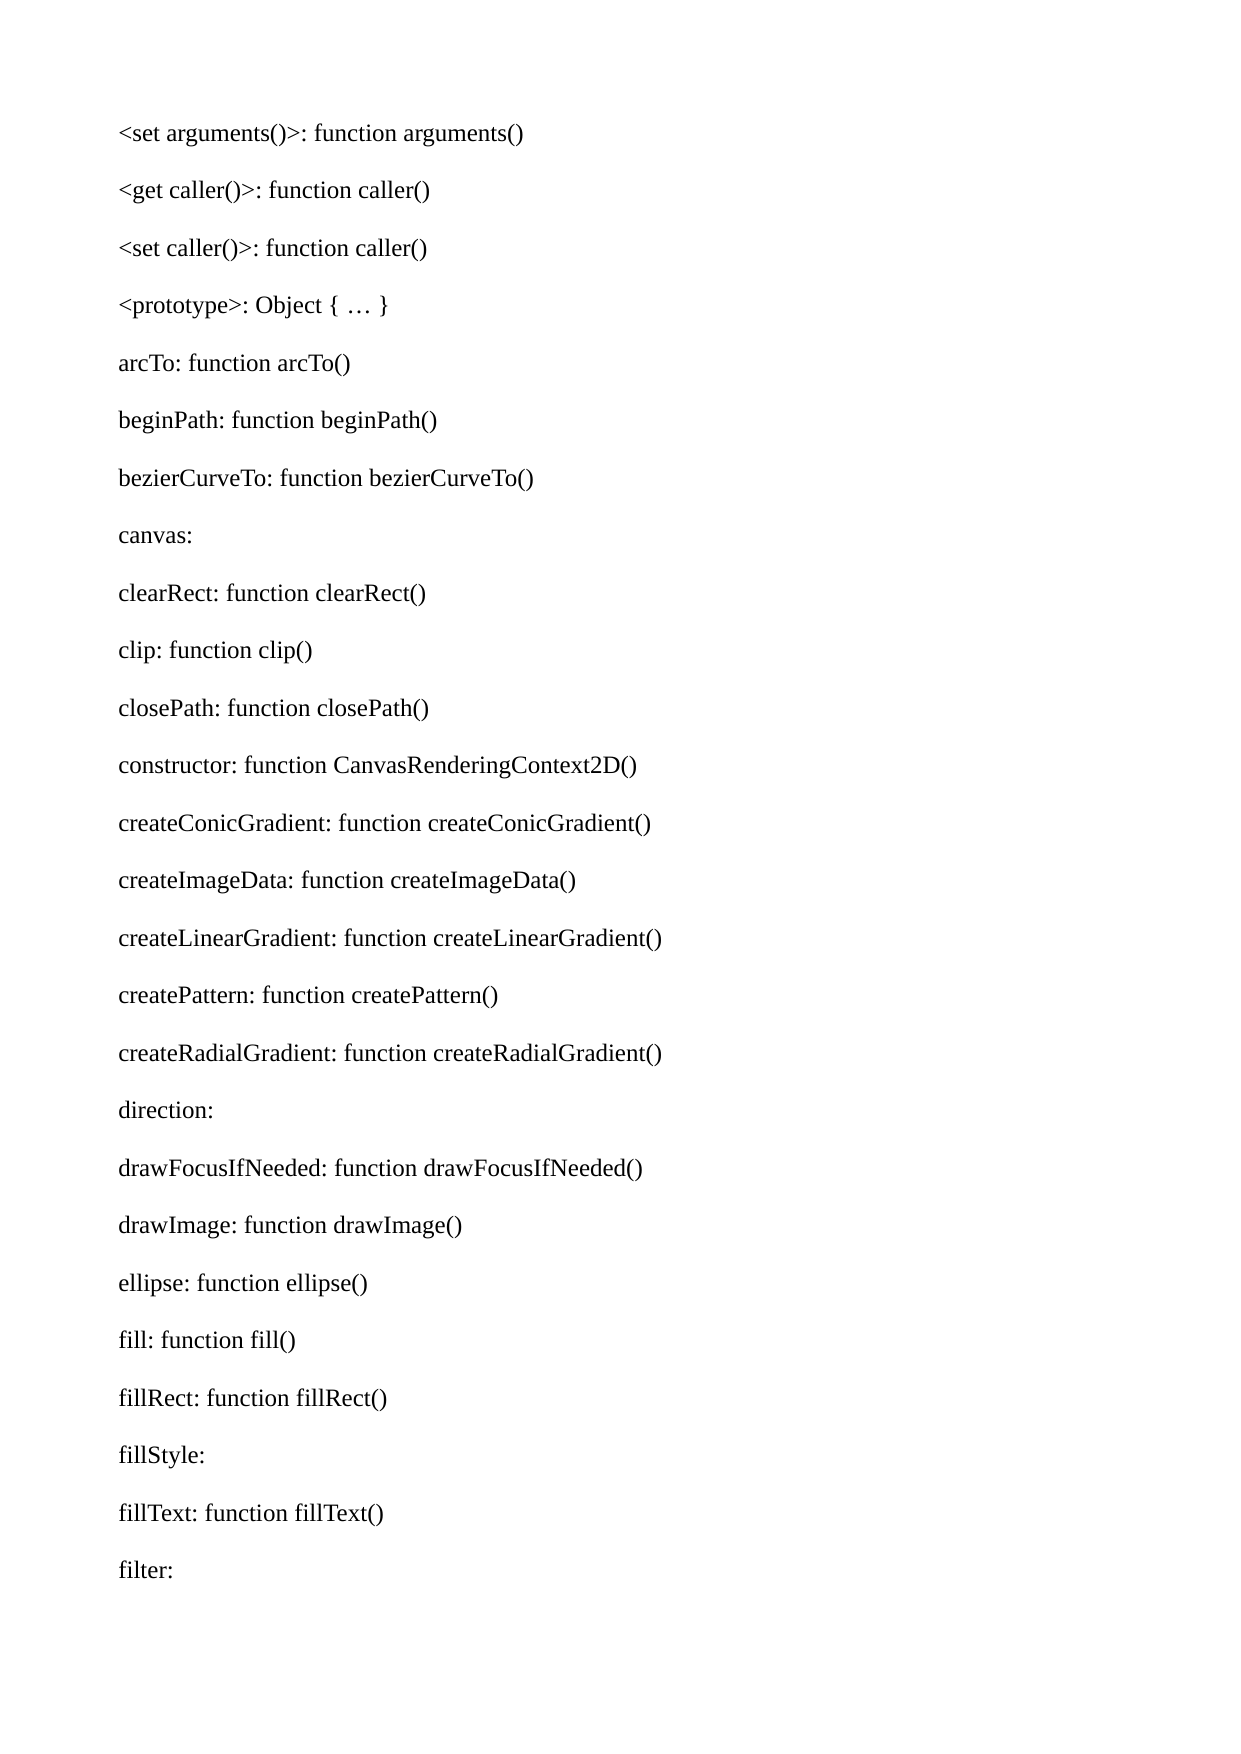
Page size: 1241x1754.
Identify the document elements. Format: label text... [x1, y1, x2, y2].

text ​​ [118, 1124, 1122, 1153]
text ​​ [118, 1412, 1122, 1441]
text ​​ [118, 837, 1122, 866]
text ​​ [118, 1067, 1122, 1096]
text ​​ [118, 1527, 1122, 1556]
text ​​​​ [118, 204, 1122, 233]
text beginPath: function beginPath() [118, 406, 1122, 434]
text <set caller()>: function caller() [118, 233, 1122, 262]
text drawImage: function drawImage() [118, 1211, 1122, 1239]
text <set arguments()>: function arguments() [118, 118, 1122, 147]
text <get caller()>: function caller() [118, 176, 1122, 204]
text bezierCurveTo: function bezierCurveTo() [118, 463, 1122, 492]
text clip: function clip() [118, 636, 1122, 664]
text clearRect: function clearRect() [118, 578, 1122, 607]
text createRadialGradient: function createRadialGradient() [118, 1038, 1122, 1067]
text ​​ [118, 434, 1122, 463]
text closePath: function closePath() [118, 693, 1122, 722]
text <prototype>: Object { … } [118, 291, 1122, 319]
text ​​ [118, 319, 1122, 348]
text ​​ [118, 779, 1122, 808]
text fillText: function fillText() [118, 1498, 1122, 1527]
text ​​ [118, 1584, 1122, 1613]
text ellipse: function ellipse() [118, 1268, 1122, 1297]
text canvas: [118, 521, 1122, 549]
text arcTo: function arcTo() [118, 348, 1122, 377]
text createConicGradient: function createConicGradient() [118, 808, 1122, 837]
text createImageData: function createImageData() [118, 866, 1122, 894]
text ​​ [118, 1239, 1122, 1268]
text ​​ [118, 1297, 1122, 1326]
text ​​ [118, 377, 1122, 406]
text filter: [118, 1556, 1122, 1584]
text ​​ [118, 664, 1122, 693]
text ​​ [118, 1354, 1122, 1383]
text fill: function fill() [118, 1326, 1122, 1354]
text createLinearGradient: function createLinearGradient() [118, 923, 1122, 952]
text ​​ [118, 1182, 1122, 1211]
text drawFocusIfNeeded: function drawFocusIfNeeded() [118, 1153, 1122, 1182]
text ​​​​ [118, 147, 1122, 176]
text ​​​​ [118, 262, 1122, 291]
text ​​ [118, 894, 1122, 923]
text direction: [118, 1096, 1122, 1124]
text fillRect: function fillRect() [118, 1383, 1122, 1412]
text constructor: function CanvasRenderingContext2D() [118, 751, 1122, 779]
text createPattern: function createPattern() [118, 981, 1122, 1009]
text ​​ [118, 492, 1122, 521]
text ​​ [118, 1009, 1122, 1038]
text ​​ [118, 1469, 1122, 1498]
text ​​ [118, 607, 1122, 636]
text fillStyle: [118, 1441, 1122, 1469]
text ​​ [118, 549, 1122, 578]
text ​​ [118, 952, 1122, 981]
text ​​ [118, 722, 1122, 751]
